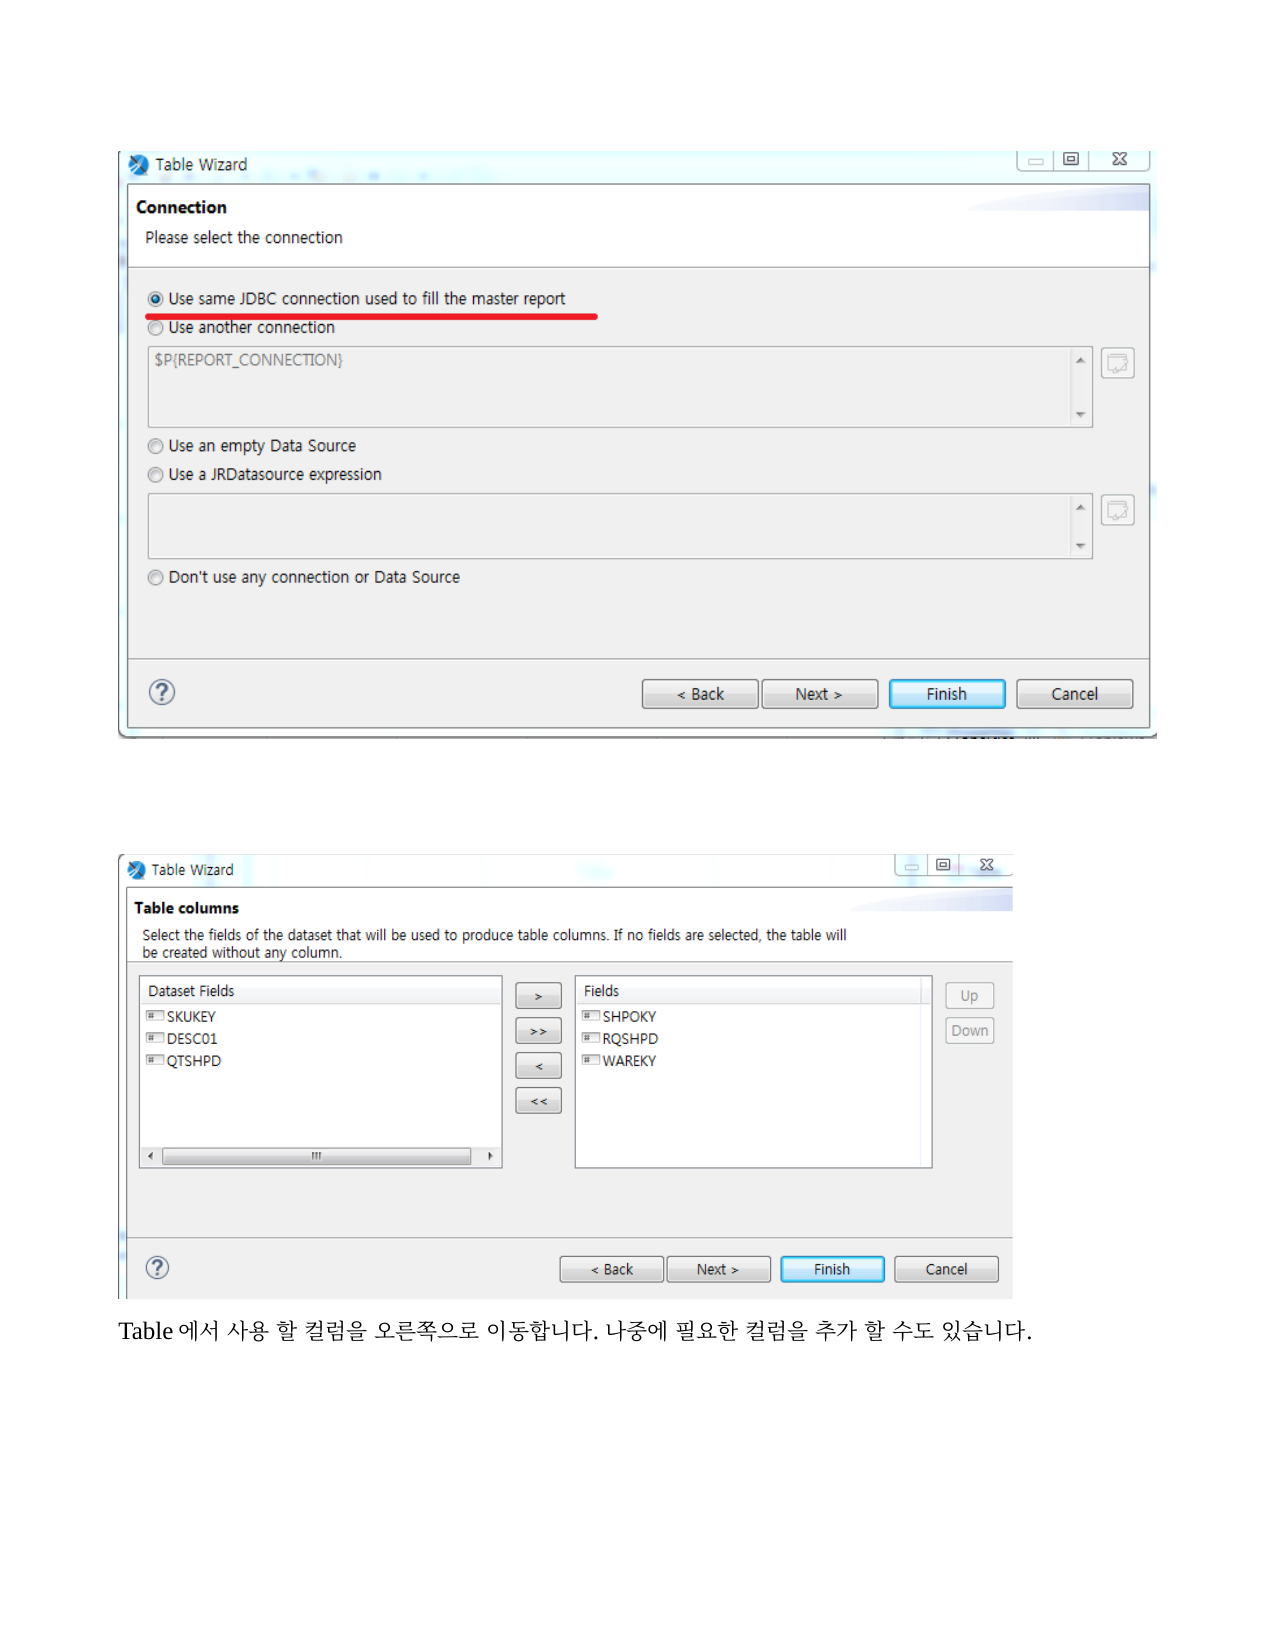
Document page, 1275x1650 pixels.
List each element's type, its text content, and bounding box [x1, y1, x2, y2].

picture [118, 151, 1157, 739]
text Table에서 사용 할 컬럼을 오른쪽으로 이동합니다. 나중에 필요한 컬럼을 추가 할 수도 있습니다. [118, 1314, 1157, 1346]
picture [118, 854, 1013, 1299]
